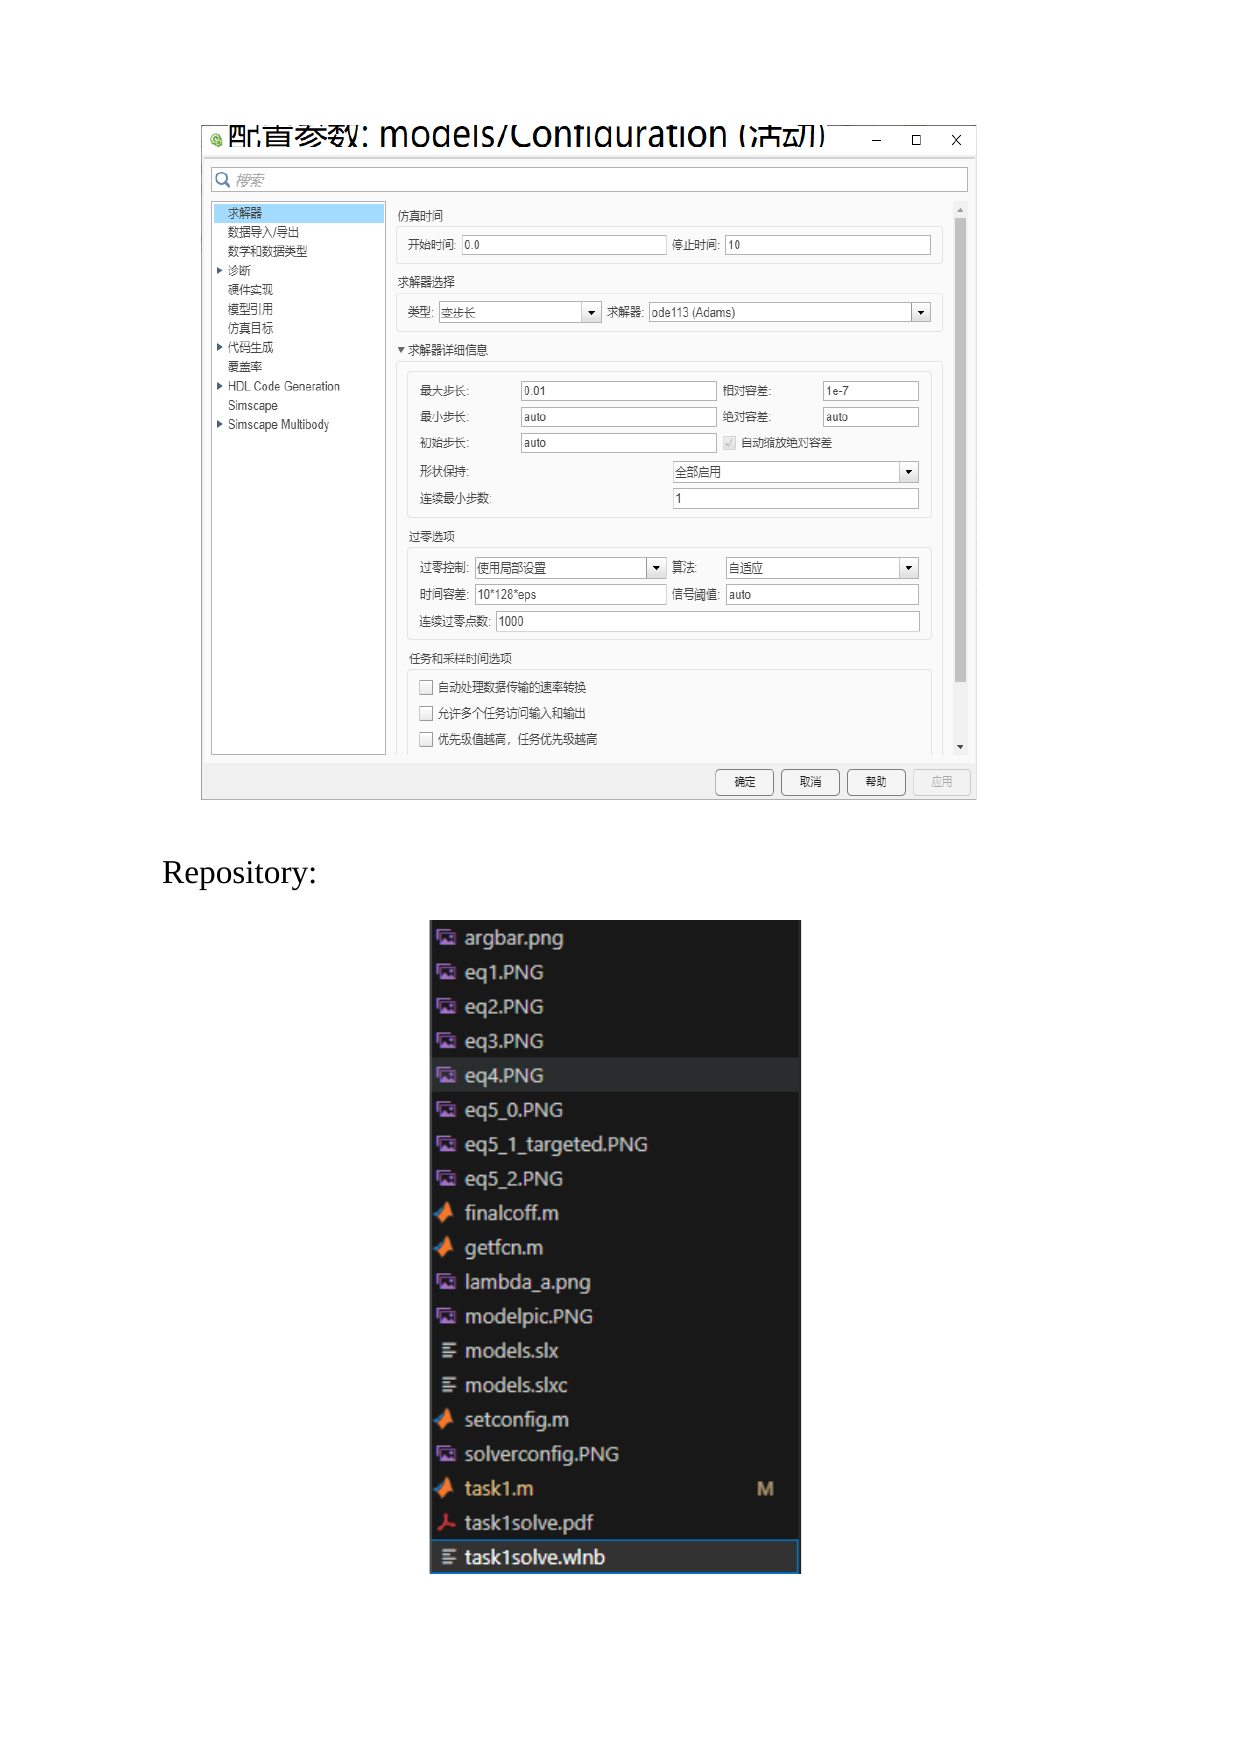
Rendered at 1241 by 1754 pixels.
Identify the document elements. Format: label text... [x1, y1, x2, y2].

picture [201, 125, 977, 800]
text Repository: [118, 852, 1122, 891]
picture [429, 920, 802, 1574]
